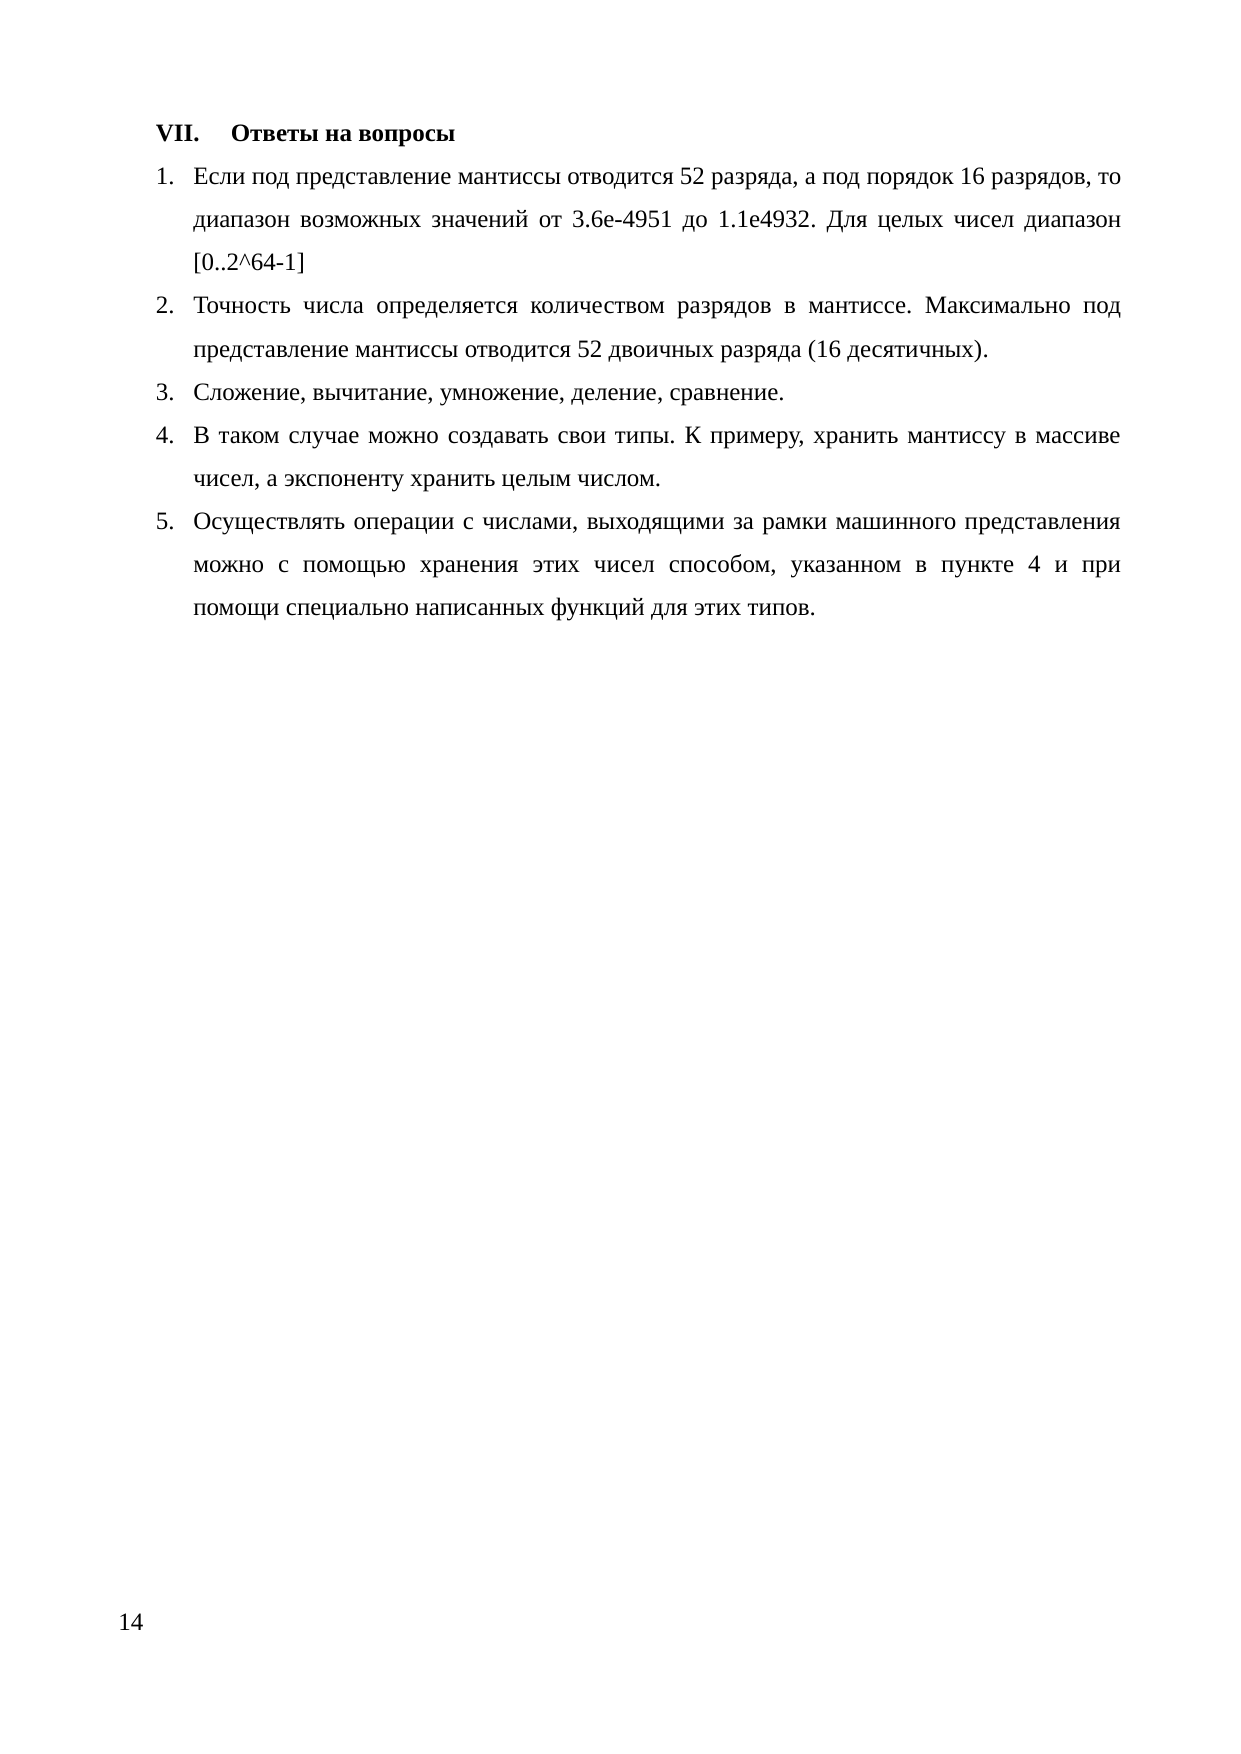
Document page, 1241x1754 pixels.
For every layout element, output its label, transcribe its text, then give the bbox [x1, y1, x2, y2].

list Если под представление мантиссы отводится 52 разряда, а под порядок 16 разрядов, то диапазон возможных значений от 3.6e-4951 до 1.1e4932. Для целых чисел диапазон [0..2^64-1] [156, 161, 1122, 276]
list Сложение, вычитание, умножение, деление, сравнение. [156, 377, 1122, 406]
list Ответы на вопросы [156, 118, 1122, 147]
list В таком случае можно создавать свои типы. К примеру, хранить мантиссу в массиве чисел, а экспоненту хранить целым числом. [156, 420, 1122, 492]
list Точность числа определяется количеством разрядов в мантиссе. Максимально под представление мантиссы отводится 52 двоичных разряда (16 десятичных). [156, 291, 1122, 362]
list Осуществлять операции с числами, выходящими за рамки машинного представления можно с помощью хранения этих чисел способом, указанном в пункте 4 и при помощи специально написанных функций для этих типов. [156, 506, 1122, 621]
